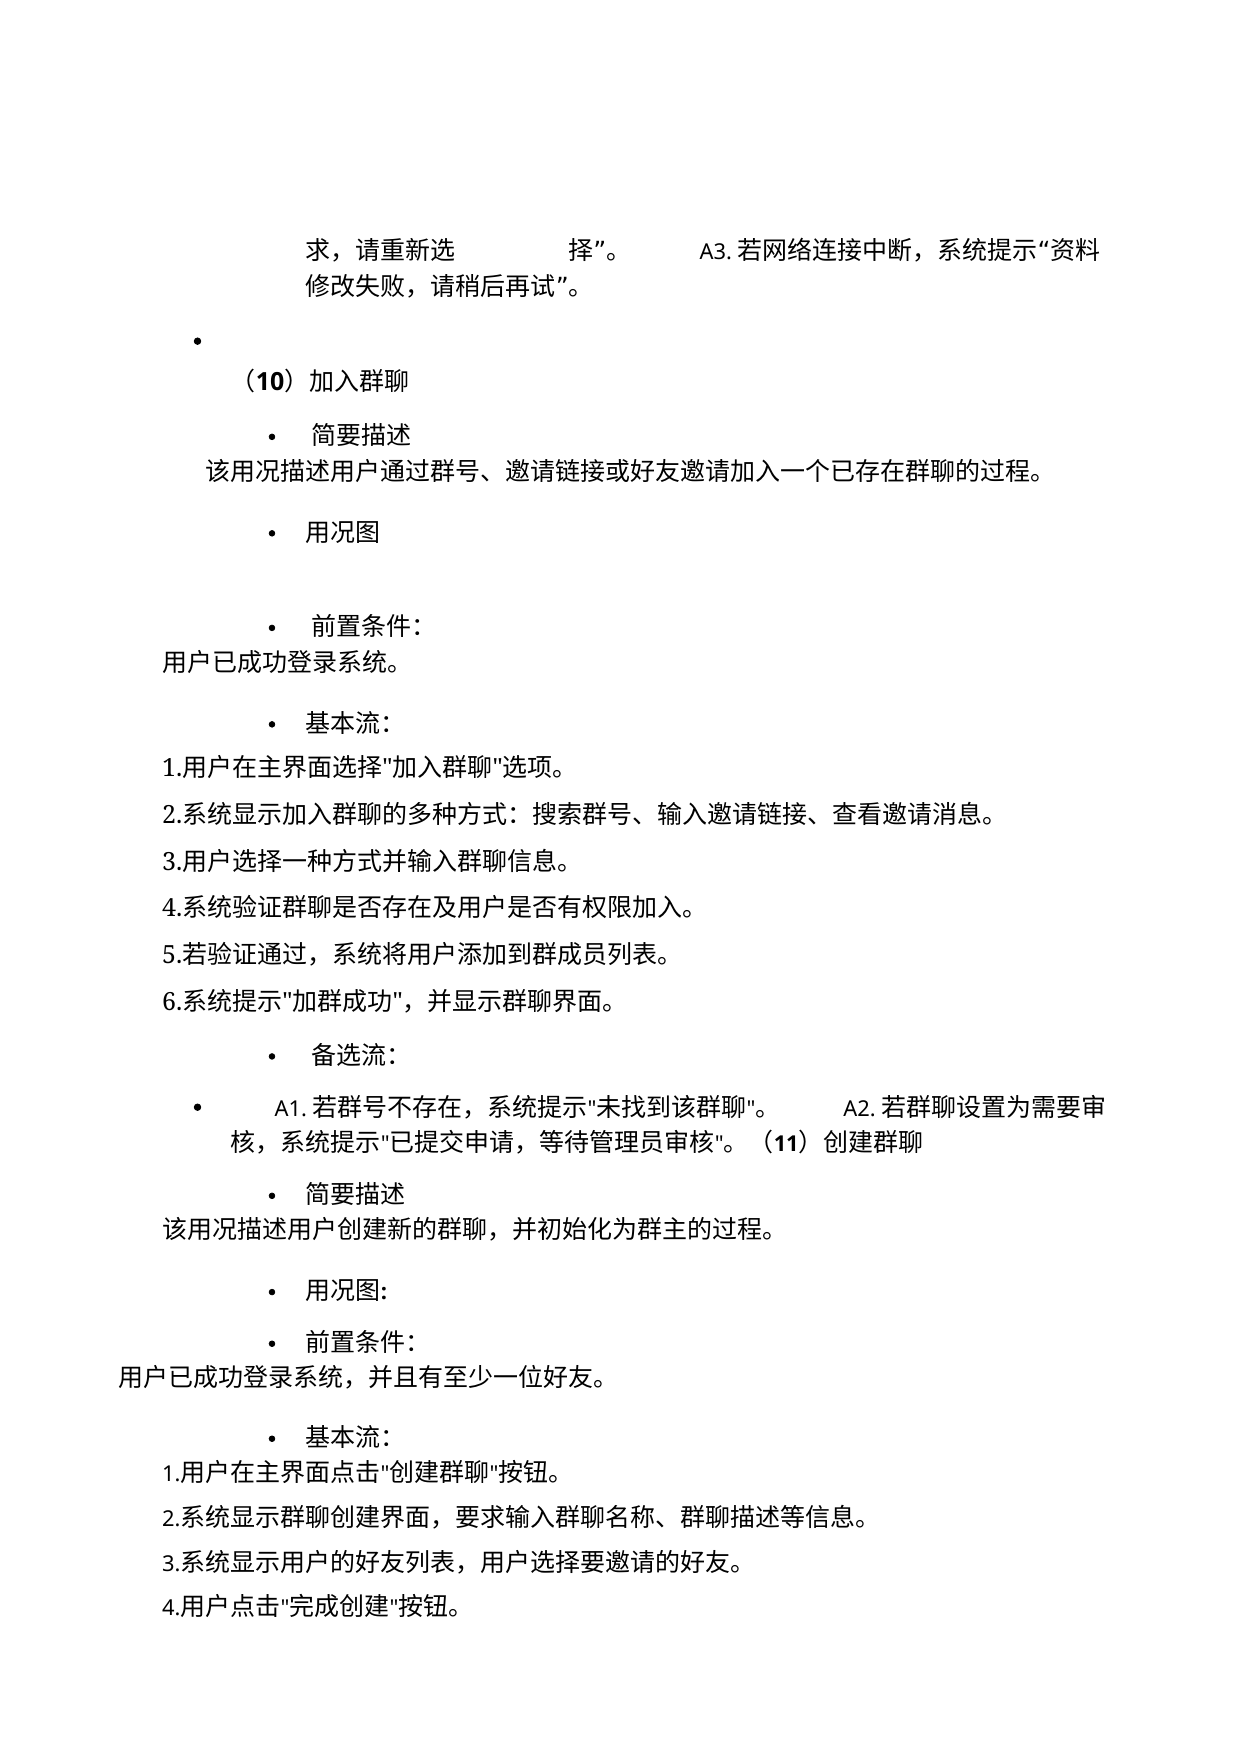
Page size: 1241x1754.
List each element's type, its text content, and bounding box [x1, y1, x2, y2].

list （10）加入群聊 [193, 323, 1122, 398]
list 前置条件： [268, 612, 1122, 642]
list 求，请重新选 择”。 A3. 若网络连接中断，系统提示“资料修改失败，请稍后再试”。 [268, 236, 1122, 301]
text 3.系统显示用户的好友列表，用户选择要邀请的好友。 [118, 1548, 1122, 1577]
text 该用况描述用户通过群号、邀请链接或好友邀请加入一个已存在群聊的过程。 [118, 457, 1122, 487]
list 简要描述 [268, 1180, 1122, 1209]
list 前置条件： [268, 1328, 1122, 1357]
text 1.用户在主界面选择"加入群聊"选项。 [118, 750, 1122, 784]
list 用况图: [268, 1276, 1122, 1306]
list 基本流： [268, 1423, 1122, 1452]
text 4.用户点击"完成创建"按钮。 [118, 1592, 1122, 1622]
text 4.系统验证群聊是否存在及用户是否有权限加入。 [118, 890, 1122, 924]
list 简要描述 [268, 421, 1122, 451]
text 用户已成功登录系统。 [118, 648, 1122, 678]
list 备选流： [268, 1041, 1122, 1070]
text 1.用户在主界面点击"创建群聊"按钮。 [118, 1458, 1122, 1488]
text 2.系统显示加入群聊的多种方式：搜索群号、输入邀请链接、查看邀请消息。 [118, 796, 1122, 831]
text 2.系统显示群聊创建界面，要求输入群聊名称、群聊描述等信息。 [118, 1503, 1122, 1533]
text 用户已成功登录系统，并且有至少一位好友。 [118, 1363, 1122, 1392]
text 该用况描述用户创建新的群聊，并初始化为群主的过程。 [118, 1215, 1122, 1245]
text 3.用户选择一种方式并输入群聊信息。 [118, 843, 1122, 877]
text 6.系统提示"加群成功"，并显示群聊界面。 [118, 983, 1122, 1018]
text 5.若验证通过，系统将用户添加到群成员列表。 [118, 937, 1122, 971]
list 用况图 [268, 518, 1122, 547]
list A1. 若群号不存在，系统提示"未找到该群聊"。 A2. 若群聊设置为需要审核，系统提示"已提交申请，等待管理员审核"。（11）创建群聊 [193, 1093, 1122, 1158]
list 基本流： [268, 709, 1122, 738]
